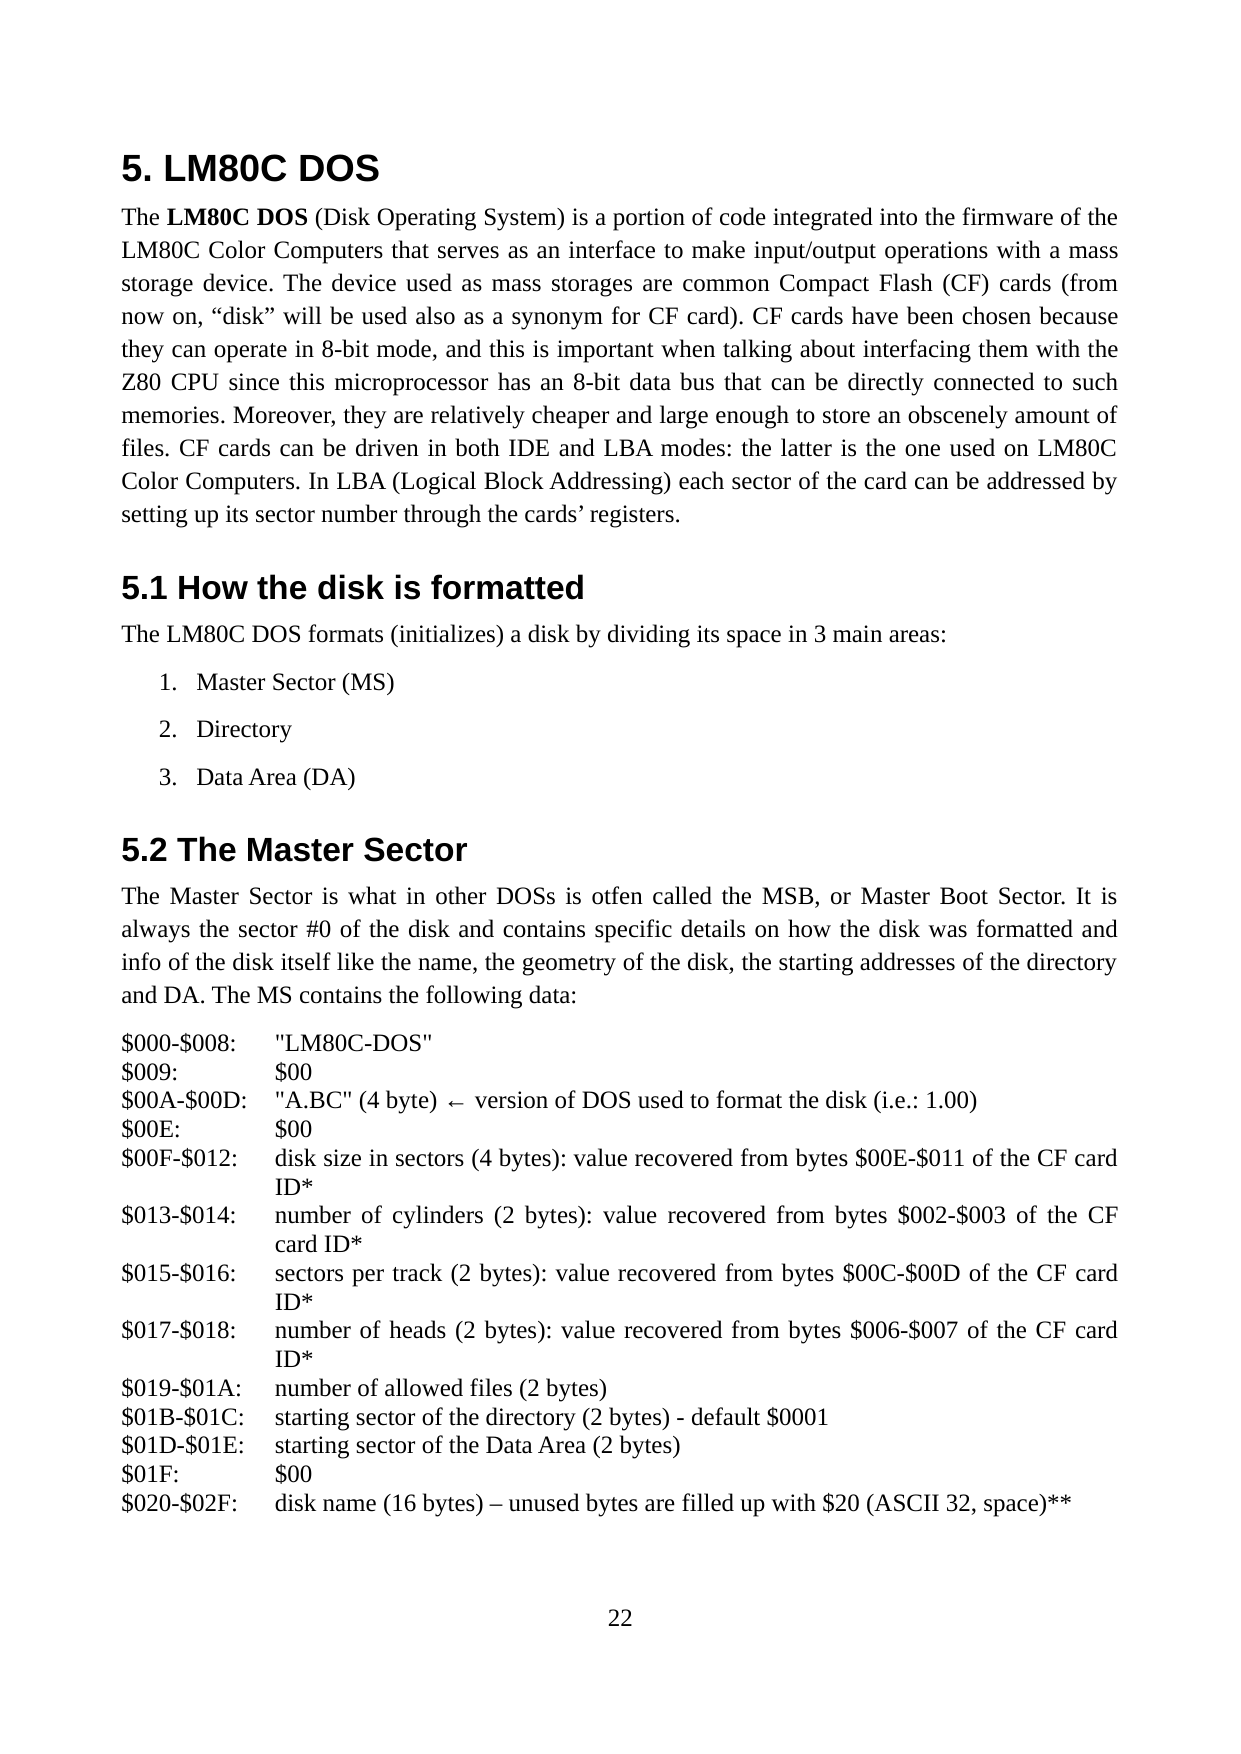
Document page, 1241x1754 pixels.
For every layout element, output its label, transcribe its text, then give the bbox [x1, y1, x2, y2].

text $01F: $00 [121, 1459, 1119, 1488]
text $00A-$00D: "A.BC" (4 byte) ← version of DOS used to format the disk (i.e.: 1.00) [121, 1086, 1119, 1114]
text The LM80C DOS (Disk Operating System) is a portion of code integrated into the firmware of the LM80C Color Computers that serves as an interface to make input/output operations with a mass storage device. The device used as mass storages are common Compact Flash (CF) cards (from now on, “disk” will be used also as a synonym for CF card). CF cards have been chosen because they can operate in 8-bit mode, and this is important when talking about interfacing them with the Z80 CPU since this microprocessor has an 8-bit data bus that can be directly connected to such memories. Moreover, they are relatively cheaper and large enough to store an obscenely amount of files. CF cards can be driven in both IDE and LBA modes: the latter is the one used on LM80C Color Computers. In LBA (Logical Block Addressing) each sector of the card can be addressed by setting up its sector number through the cards’ registers. [121, 202, 1119, 528]
text $00E: $00 [121, 1114, 1119, 1143]
text $017-$018: number of heads (2 bytes): value recovered from bytes $006-$007 of the CF card ID* [121, 1316, 1119, 1373]
text $01B-$01C: starting sector of the directory (2 bytes) - default $0001 [121, 1402, 1119, 1431]
subtitle 5. LM80C DOS [121, 146, 1119, 190]
text $015-$016: sectors per track (2 bytes): value recovered from bytes $00C-$00D of the CF card ID* [121, 1258, 1119, 1316]
text $020-$02F: disk name (16 bytes) – unused bytes are filled up with $20 (ASCII 32, space)** [121, 1488, 1119, 1517]
list Data Area (DA) [158, 762, 1119, 791]
text The Master Sector is what in other DOSs is otfen called the MSB, or Master Boot Sector. It is always the sector #0 of the disk and contains specific details on how the disk was formatted and info of the disk itself like the name, the geometry of the disk, the starting addresses of the directory and DA. The MS contains the following data: [121, 881, 1119, 1009]
text $019-$01A: number of allowed files (2 bytes) [121, 1373, 1119, 1402]
text $013-$014: number of cylinders (2 bytes): value recovered from bytes $002-$003 of the CF card ID* [121, 1201, 1119, 1258]
text $000-$008: "LM80C-DOS" [121, 1028, 1119, 1057]
list Directory [158, 714, 1119, 743]
text The LM80C DOS formats (initializes) a disk by dividing its space in 3 main areas: [121, 619, 1119, 648]
text $00F-$012: disk size in sectors (4 bytes): value recovered from bytes $00E-$011 of the CF card ID* [121, 1143, 1119, 1201]
subtitle 5.1 How the disk is formatted [121, 568, 1119, 606]
list Master Sector (MS) [158, 667, 1119, 695]
text $009: $00 [121, 1057, 1119, 1086]
text $01D-$01E: starting sector of the Data Area (2 bytes) [121, 1431, 1119, 1459]
subtitle 5.2 The Master Sector [121, 830, 1119, 869]
